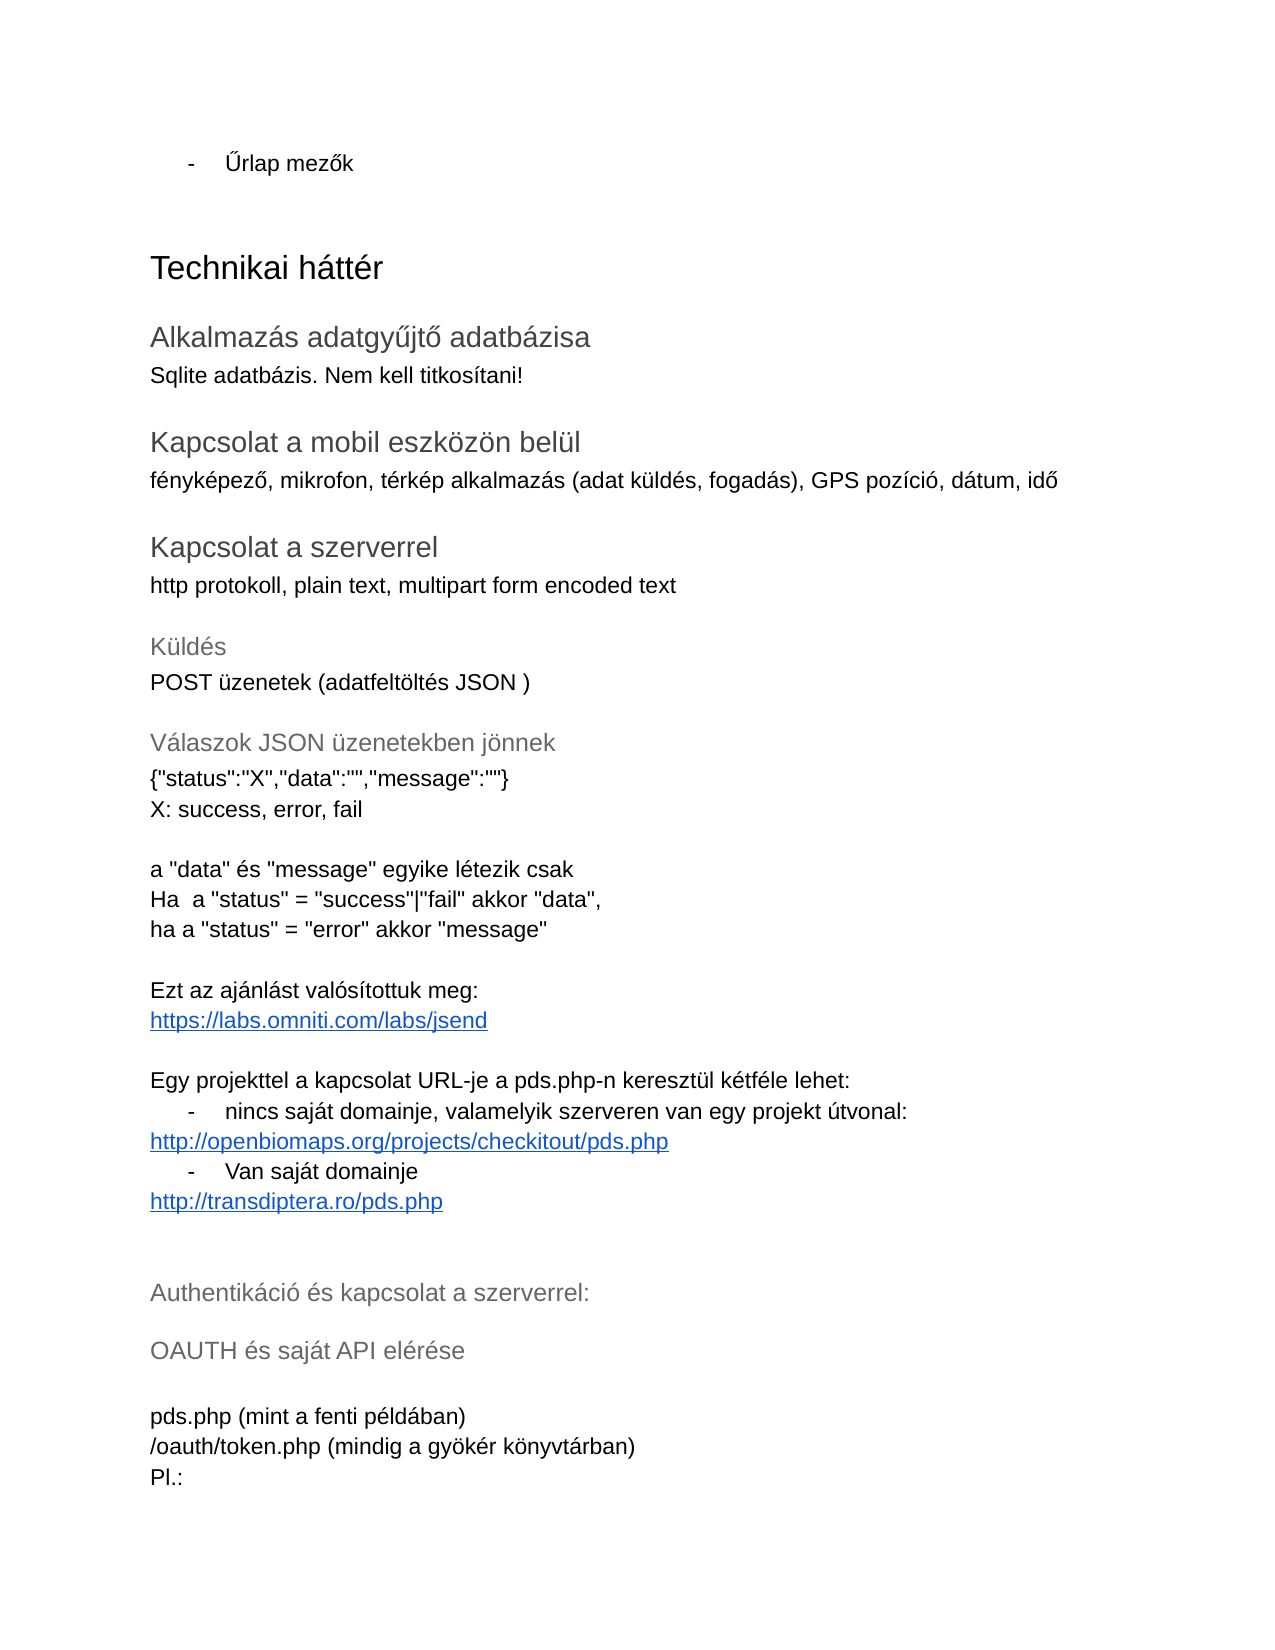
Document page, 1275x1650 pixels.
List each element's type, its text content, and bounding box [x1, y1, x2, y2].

subtitle Alkalmazás adatgyűjtő adatbázisa [150, 320, 1125, 353]
list Űrlap mezők [187, 150, 1125, 176]
text pds.php (mint a fenti példában) [150, 1403, 1125, 1429]
text ha a "status" = "error" akkor "message" [150, 916, 1125, 943]
text Sqlite adatbázis. Nem kell titkosítani! [150, 362, 1125, 388]
subtitle Kapcsolat a mobil eszközön belül [150, 425, 1125, 459]
text http://openbiomaps.org/projects/checkitout/pds.php [150, 1128, 1125, 1154]
text Ha a "status" = "success"|"fail" akkor "data", [150, 886, 1125, 912]
subtitle Kapcsolat a szerverrel [150, 531, 1125, 564]
list nincs saját domainje, valamelyik szerveren van egy projekt útvonal: [187, 1098, 1125, 1124]
text Egy projekttel a kapcsolat URL-je a pds.php-n keresztül kétféle lehet: [150, 1067, 1125, 1094]
subtitle Technikai háttér [150, 248, 1125, 286]
text http protokoll, plain text, multipart form encoded text [150, 572, 1125, 599]
subtitle Küldés [150, 632, 1125, 661]
text {"status":"X","data":"","message":""} [150, 765, 1125, 792]
text Pl.: [150, 1463, 1125, 1490]
text a "data" és "message" egyike létezik csak [150, 856, 1125, 882]
text fényképező, mikrofon, térkép alkalmazás (adat küldés, fogadás), GPS pozíció, dátum, idő [150, 467, 1125, 493]
subtitle OAUTH és saját API elérése [150, 1336, 1125, 1364]
text X: success, error, fail [150, 796, 1125, 822]
text Ezt az ajánlást valósítottuk meg: [150, 977, 1125, 1003]
list Van saját domainje [187, 1158, 1125, 1184]
text POST üzenetek (adatfeltöltés JSON ) [150, 669, 1125, 695]
subtitle Authentikáció és kapcsolat a szerverrel: [150, 1278, 1125, 1307]
text /oauth/token.php (mindig a gyökér könyvtárban) [150, 1433, 1125, 1459]
subtitle Válaszok JSON üzenetekben jönnek [150, 728, 1125, 757]
text http://transdiptera.ro/pds.php [150, 1188, 1125, 1214]
text https://labs.omniti.com/labs/jsend [150, 1007, 1125, 1033]
